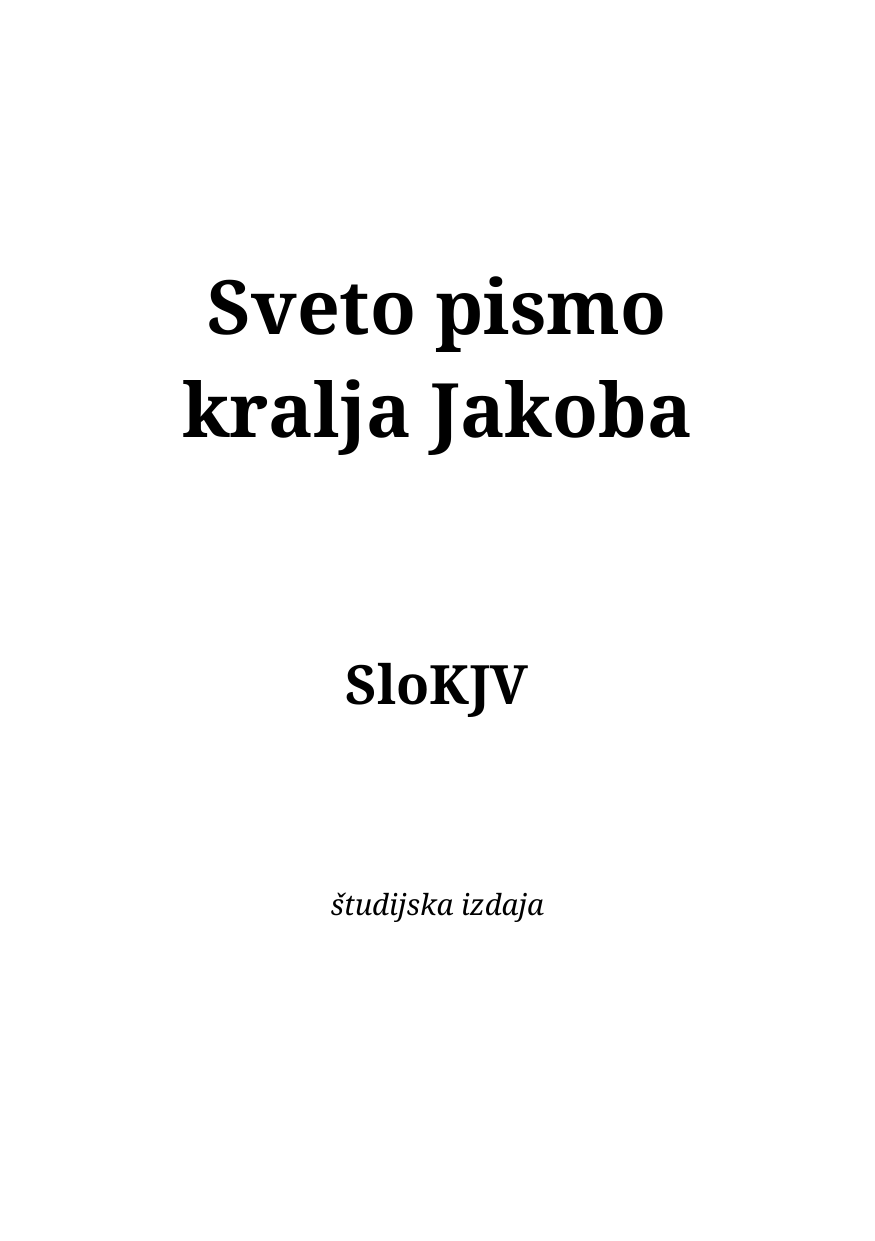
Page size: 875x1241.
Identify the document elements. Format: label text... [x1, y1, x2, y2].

text kralja Jakoba [118, 357, 756, 459]
text Sveto pismo [118, 254, 756, 357]
text študijska izdaja [118, 884, 756, 924]
text SloKJV [118, 646, 756, 720]
